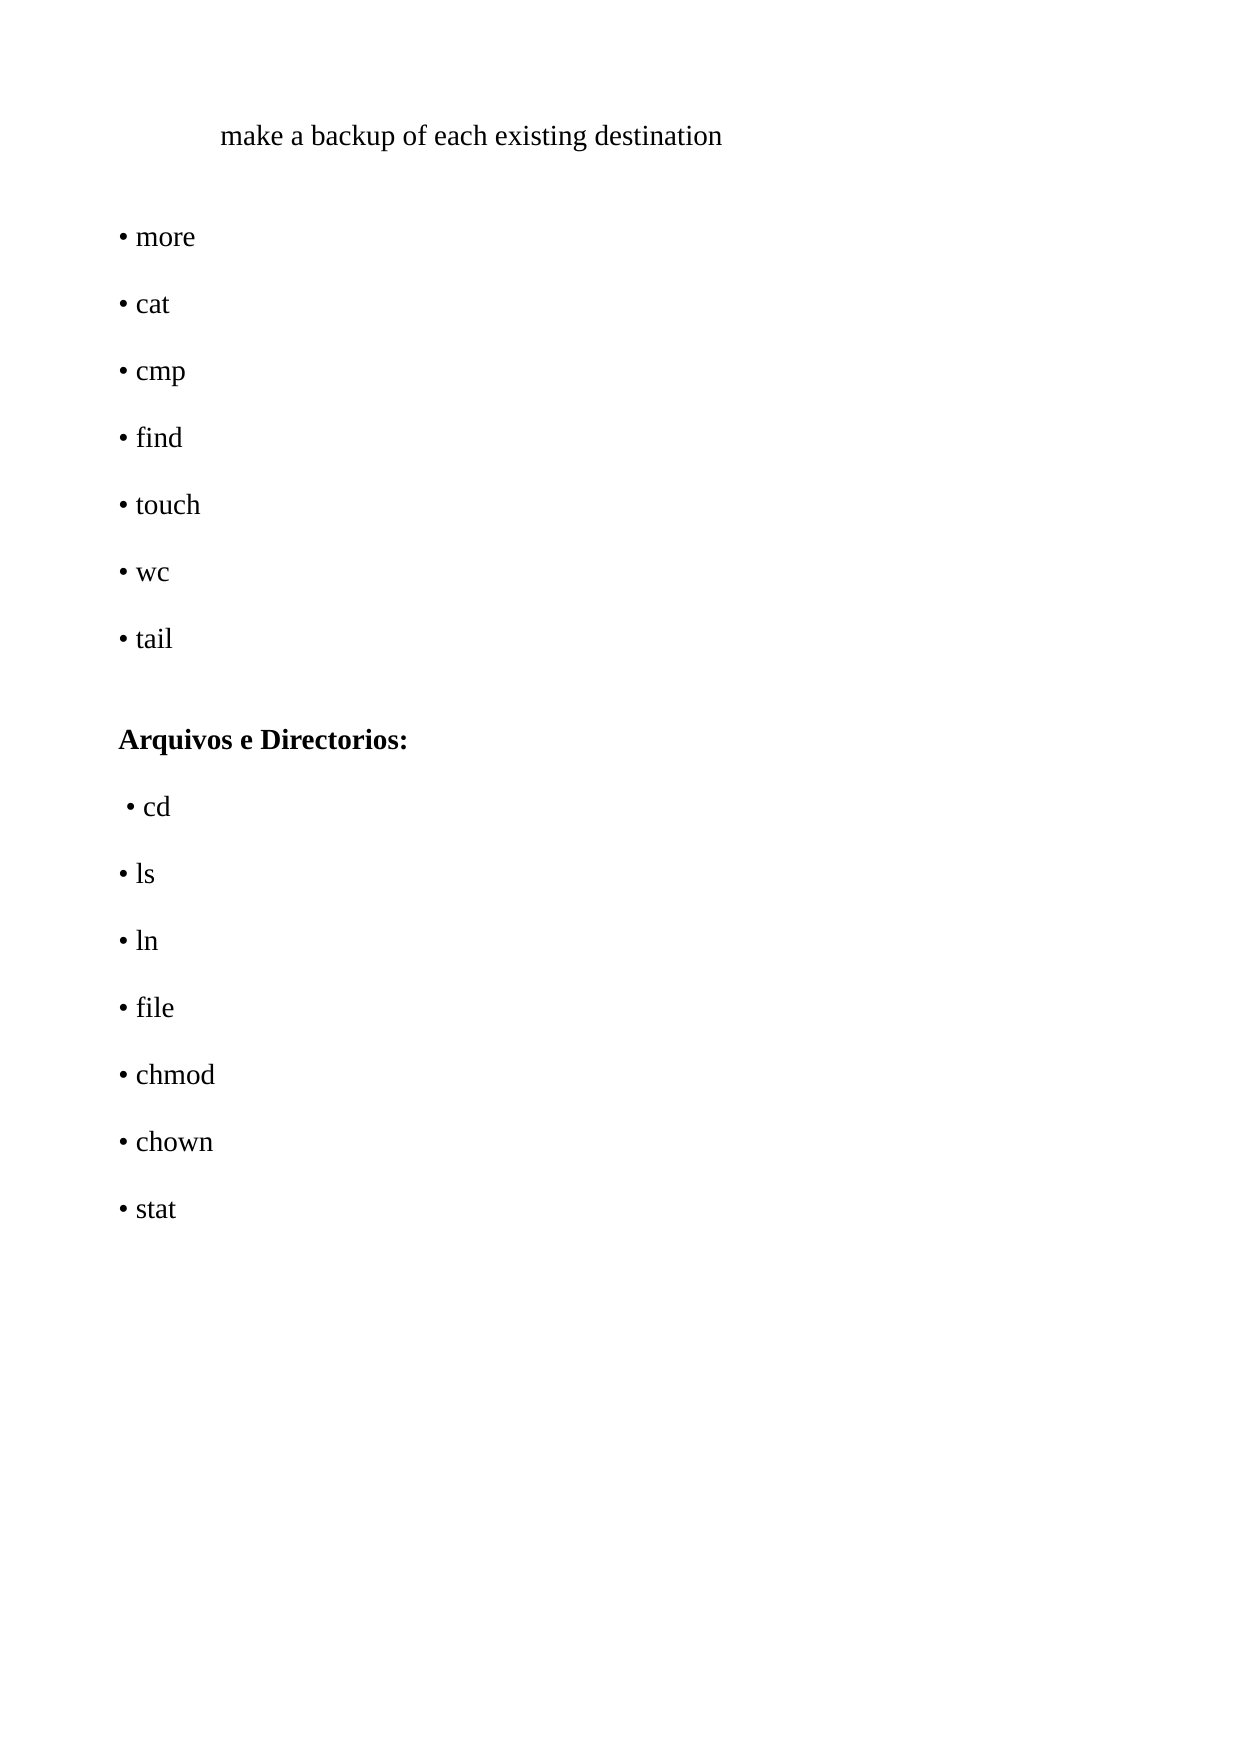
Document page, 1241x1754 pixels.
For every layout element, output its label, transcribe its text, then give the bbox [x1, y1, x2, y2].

text • stat [118, 1191, 1122, 1225]
text • chmod [118, 1057, 1122, 1091]
text • cd [118, 789, 1122, 822]
text Arquivos e Directorios: [118, 722, 1122, 755]
text • cat [118, 286, 1122, 319]
text • wc [118, 554, 1122, 588]
text make a backup of each existing destination [118, 118, 1122, 152]
text • more [118, 219, 1122, 252]
text • cmp [118, 353, 1122, 386]
text • tail [118, 621, 1122, 655]
text • touch [118, 487, 1122, 521]
text • ls [118, 856, 1122, 889]
text • chown [118, 1124, 1122, 1158]
text • ln [118, 923, 1122, 957]
text • find [118, 420, 1122, 453]
text • file [118, 990, 1122, 1024]
